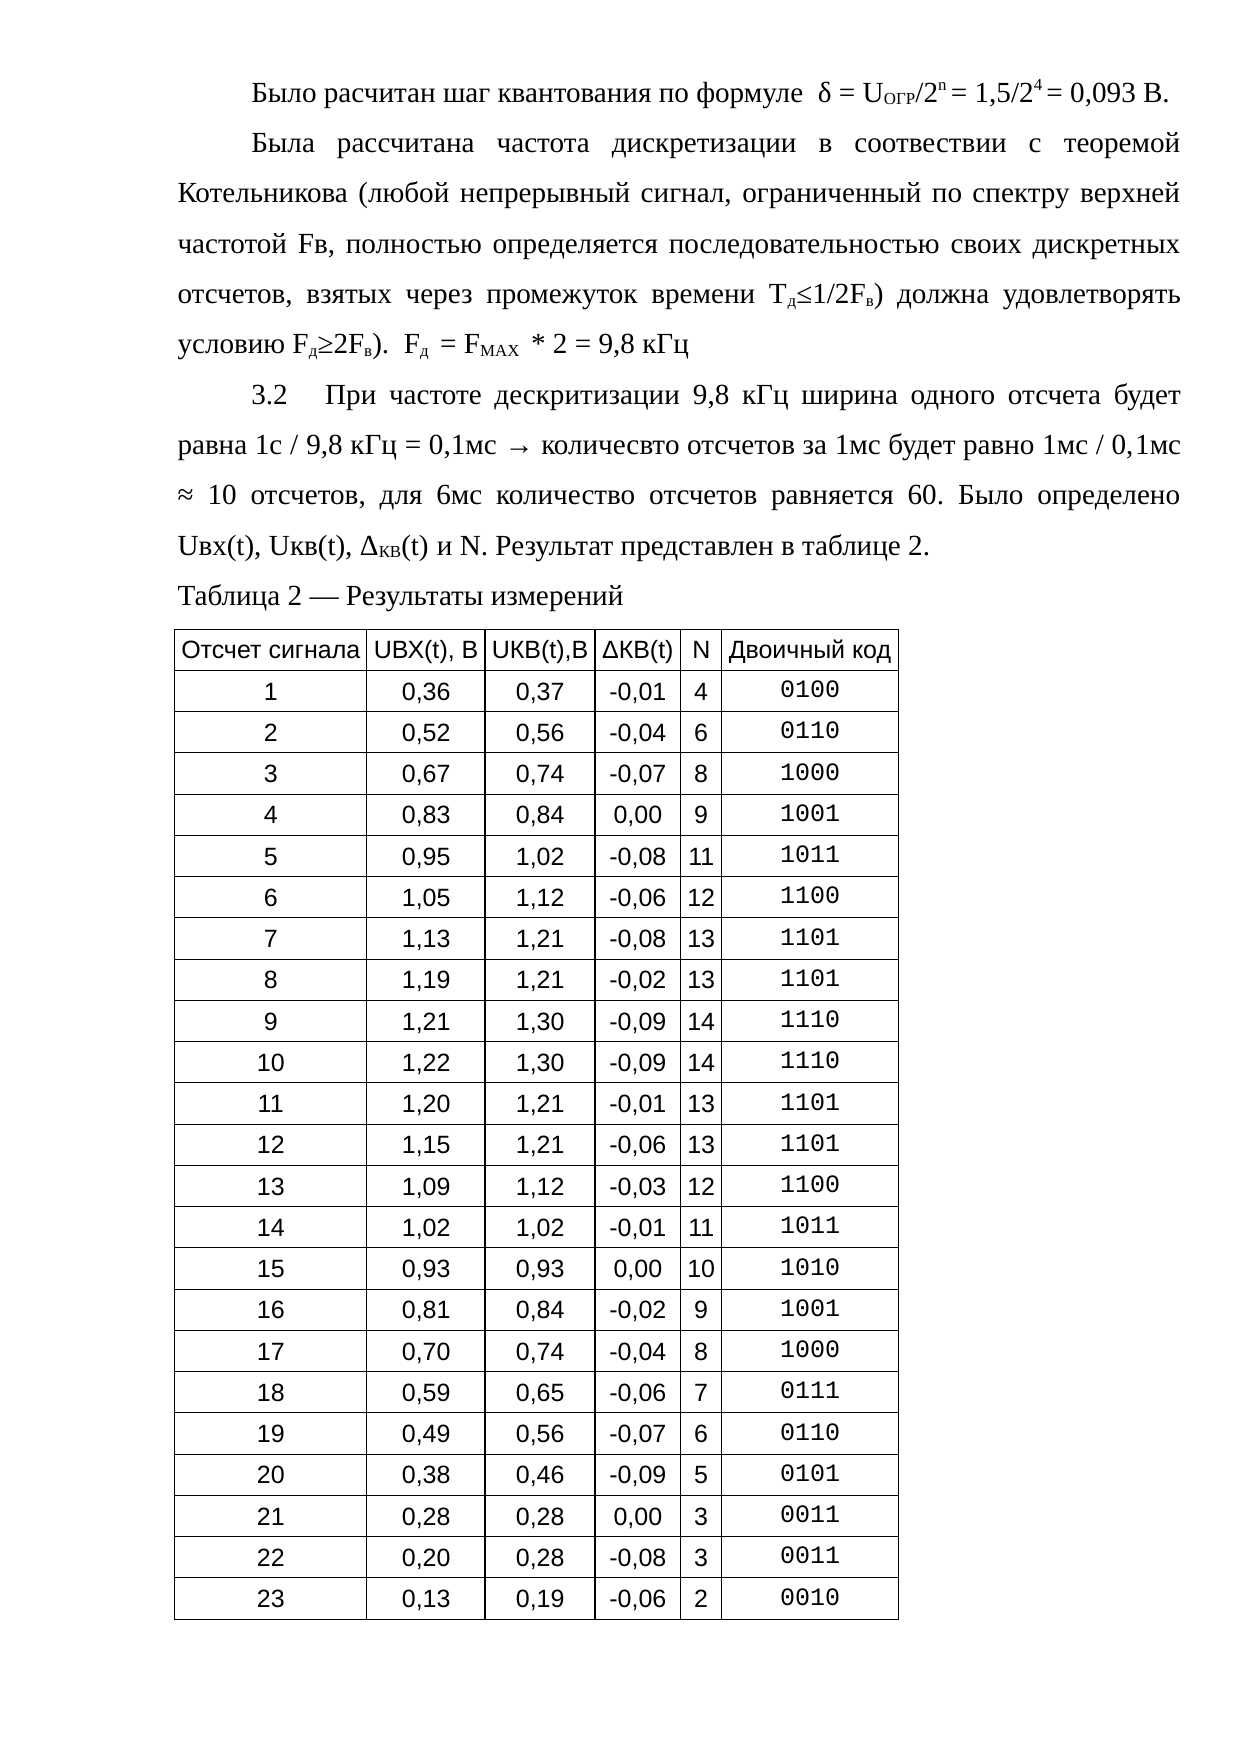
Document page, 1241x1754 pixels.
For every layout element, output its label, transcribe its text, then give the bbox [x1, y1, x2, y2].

table_cell 1,02 [486, 1207, 594, 1247]
table_cell 0011 [722, 1496, 898, 1536]
table_cell 0011 [722, 1537, 898, 1577]
table_cell -0,06 [596, 877, 680, 917]
table_cell 9 [175, 1001, 366, 1041]
table_cell 1101 [722, 1083, 898, 1123]
table_cell 3 [681, 1496, 721, 1536]
table_cell 1,12 [486, 877, 594, 917]
table_cell 8 [175, 960, 366, 1000]
table_cell 0100 [722, 671, 898, 711]
table_cell 1,02 [367, 1207, 484, 1247]
table_cell 0,38 [367, 1455, 484, 1495]
table_cell 0,28 [367, 1496, 484, 1536]
table_cell 5 [175, 836, 366, 876]
table_cell -0,09 [596, 1001, 680, 1041]
table_cell 8 [681, 753, 721, 793]
table_cell 13 [175, 1166, 366, 1206]
table_cell 4 [681, 671, 721, 711]
table_cell 9 [681, 1290, 721, 1330]
table_cell 1011 [722, 1207, 898, 1247]
table_cell 0101 [722, 1455, 898, 1495]
table_cell 1011 [722, 836, 898, 876]
table_cell 0,65 [486, 1372, 594, 1412]
table_cell 14 [681, 1042, 721, 1082]
table_cell 1,05 [367, 877, 484, 917]
table_cell 7 [175, 918, 366, 958]
table_cell 0,56 [486, 712, 594, 752]
table_cell -0,08 [596, 1537, 680, 1577]
table_cell 0110 [722, 712, 898, 752]
table_cell 1101 [722, 1125, 898, 1165]
table_cell -0,06 [596, 1578, 680, 1618]
table_cell -0,08 [596, 918, 680, 958]
table_cell 22 [175, 1537, 366, 1577]
table_cell 1,30 [486, 1042, 594, 1082]
table_cell -0,06 [596, 1125, 680, 1165]
table_cell 1,02 [486, 836, 594, 876]
table_cell 0,84 [486, 795, 594, 835]
table_cell 1,12 [486, 1166, 594, 1206]
table_cell 9 [681, 795, 721, 835]
table_cell 6 [175, 877, 366, 917]
table_header UКВ(t),В [486, 630, 594, 670]
table_cell 0010 [722, 1578, 898, 1618]
table_cell 0,95 [367, 836, 484, 876]
table_cell 0,28 [486, 1537, 594, 1577]
table_cell 23 [175, 1578, 366, 1618]
table_cell -0,08 [596, 836, 680, 876]
table_cell 1,21 [486, 918, 594, 958]
text Была рассчитана частота дискретизации в соотвествии с теоремой Котельникова (любой непрерывный сигнал, ограниченный по спектру верхней частотой Fв, полностью определяется последовательностью своих дискретных отсчетов, взятых через промежуток времени Тд≤1/2Fв) должна удовлетворять условию Fд≥2Fв). Fд = FMAX * 2 = 9,8 кГц [177, 125, 1181, 360]
table_cell 8 [681, 1331, 721, 1371]
table_cell 17 [175, 1331, 366, 1371]
table_cell 1,15 [367, 1125, 484, 1165]
table_cell 0,00 [596, 1248, 680, 1288]
table_cell 1110 [722, 1042, 898, 1082]
table_cell 11 [175, 1083, 366, 1123]
table_cell 13 [681, 960, 721, 1000]
table_cell 11 [681, 836, 721, 876]
table_header Отсчет сигнала [175, 630, 366, 670]
table_header UВХ(t), В [367, 630, 484, 670]
table_cell 10 [681, 1248, 721, 1288]
table_cell 1,30 [486, 1001, 594, 1041]
table_cell 4 [175, 795, 366, 835]
table_cell 0110 [722, 1413, 898, 1453]
table_cell 0,83 [367, 795, 484, 835]
table_cell 0,49 [367, 1413, 484, 1453]
table_cell 0,70 [367, 1331, 484, 1371]
table_cell 0,84 [486, 1290, 594, 1330]
table_cell -0,02 [596, 960, 680, 1000]
table_cell 0,74 [486, 753, 594, 793]
table_cell 16 [175, 1290, 366, 1330]
table_cell 2 [175, 712, 366, 752]
table_cell 1001 [722, 795, 898, 835]
table_cell 0,81 [367, 1290, 484, 1330]
table_cell 1,09 [367, 1166, 484, 1206]
table_cell -0,04 [596, 712, 680, 752]
table_cell 0,93 [486, 1248, 594, 1288]
table_cell 12 [681, 877, 721, 917]
table_cell 3 [175, 753, 366, 793]
table_cell 0,13 [367, 1578, 484, 1618]
table_cell 5 [681, 1455, 721, 1495]
table_cell -0,09 [596, 1042, 680, 1082]
table_cell 7 [681, 1372, 721, 1412]
table_cell 0,46 [486, 1455, 594, 1495]
table_cell 0,52 [367, 712, 484, 752]
table_cell 1100 [722, 877, 898, 917]
table_cell 2 [681, 1578, 721, 1618]
table_cell 0,37 [486, 671, 594, 711]
list При частоте дескритизации 9,8 кГц ширина одного отсчета будет равна 1с / 9,8 кГц = 0,1мс → количесвто отсчетов за 1мс будет равно 1мс / 0,1мс ≈ 10 отсчетов, для 6мс количество отсчетов равняется 60. Было определено Uвх(t), Uкв(t), ΔКВ(t) и N. Результат представлен в таблице 2. [177, 377, 1181, 561]
table_cell 11 [681, 1207, 721, 1247]
table_cell 1,19 [367, 960, 484, 1000]
table_cell 0,28 [486, 1496, 594, 1536]
table_cell 13 [681, 918, 721, 958]
table_cell 0,00 [596, 795, 680, 835]
table_cell 1 [175, 671, 366, 711]
table_cell -0,04 [596, 1331, 680, 1371]
table_cell 13 [681, 1125, 721, 1165]
table_cell -0,01 [596, 671, 680, 711]
table_cell 14 [681, 1001, 721, 1041]
table_cell 1101 [722, 918, 898, 958]
table_header ΔКВ(t) [596, 630, 680, 670]
table_cell 0,74 [486, 1331, 594, 1371]
table_cell 1,21 [486, 1083, 594, 1123]
table_cell 1001 [722, 1290, 898, 1330]
table_cell 1000 [722, 753, 898, 793]
table_cell 0,56 [486, 1413, 594, 1453]
table_cell -0,09 [596, 1455, 680, 1495]
table_cell 0,93 [367, 1248, 484, 1288]
table_cell 19 [175, 1413, 366, 1453]
table_cell 20 [175, 1455, 366, 1495]
table_cell 10 [175, 1042, 366, 1082]
table_cell 6 [681, 712, 721, 752]
table_cell -0,07 [596, 753, 680, 793]
table_cell 14 [175, 1207, 366, 1247]
table_cell 21 [175, 1496, 366, 1536]
table_cell -0,07 [596, 1413, 680, 1453]
table_cell -0,06 [596, 1372, 680, 1412]
table_cell 12 [681, 1166, 721, 1206]
table_cell 1,22 [367, 1042, 484, 1082]
table_header N [681, 630, 721, 670]
text Было расчитан шаг квантования по формуле δ = UОГР/2n = 1,5/24 = 0,093 В. [177, 75, 1181, 108]
table_cell 1,20 [367, 1083, 484, 1123]
table_cell 15 [175, 1248, 366, 1288]
table_header Двоичный код [722, 630, 898, 670]
table_cell -0,01 [596, 1207, 680, 1247]
table_cell 1100 [722, 1166, 898, 1206]
table_cell 1,21 [486, 1125, 594, 1165]
table_cell 0,20 [367, 1537, 484, 1577]
table_cell 1,21 [367, 1001, 484, 1041]
table_cell 0,59 [367, 1372, 484, 1412]
table_cell 1110 [722, 1001, 898, 1041]
table_cell 0,36 [367, 671, 484, 711]
table_cell -0,03 [596, 1166, 680, 1206]
table_cell 1,13 [367, 918, 484, 958]
table_cell 6 [681, 1413, 721, 1453]
table_cell 13 [681, 1083, 721, 1123]
table_cell 1,21 [486, 960, 594, 1000]
table_cell -0,02 [596, 1290, 680, 1330]
table_cell 0,00 [596, 1496, 680, 1536]
table_cell 0111 [722, 1372, 898, 1412]
table_cell 0,67 [367, 753, 484, 793]
table_cell 0,19 [486, 1578, 594, 1618]
table_cell 1101 [722, 960, 898, 1000]
text Таблица 2 — Результаты измерений [177, 578, 1181, 612]
table_cell -0,01 [596, 1083, 680, 1123]
table_cell 18 [175, 1372, 366, 1412]
table_cell 1000 [722, 1331, 898, 1371]
table_cell 3 [681, 1537, 721, 1577]
table_cell 1010 [722, 1248, 898, 1288]
table_cell 12 [175, 1125, 366, 1165]
